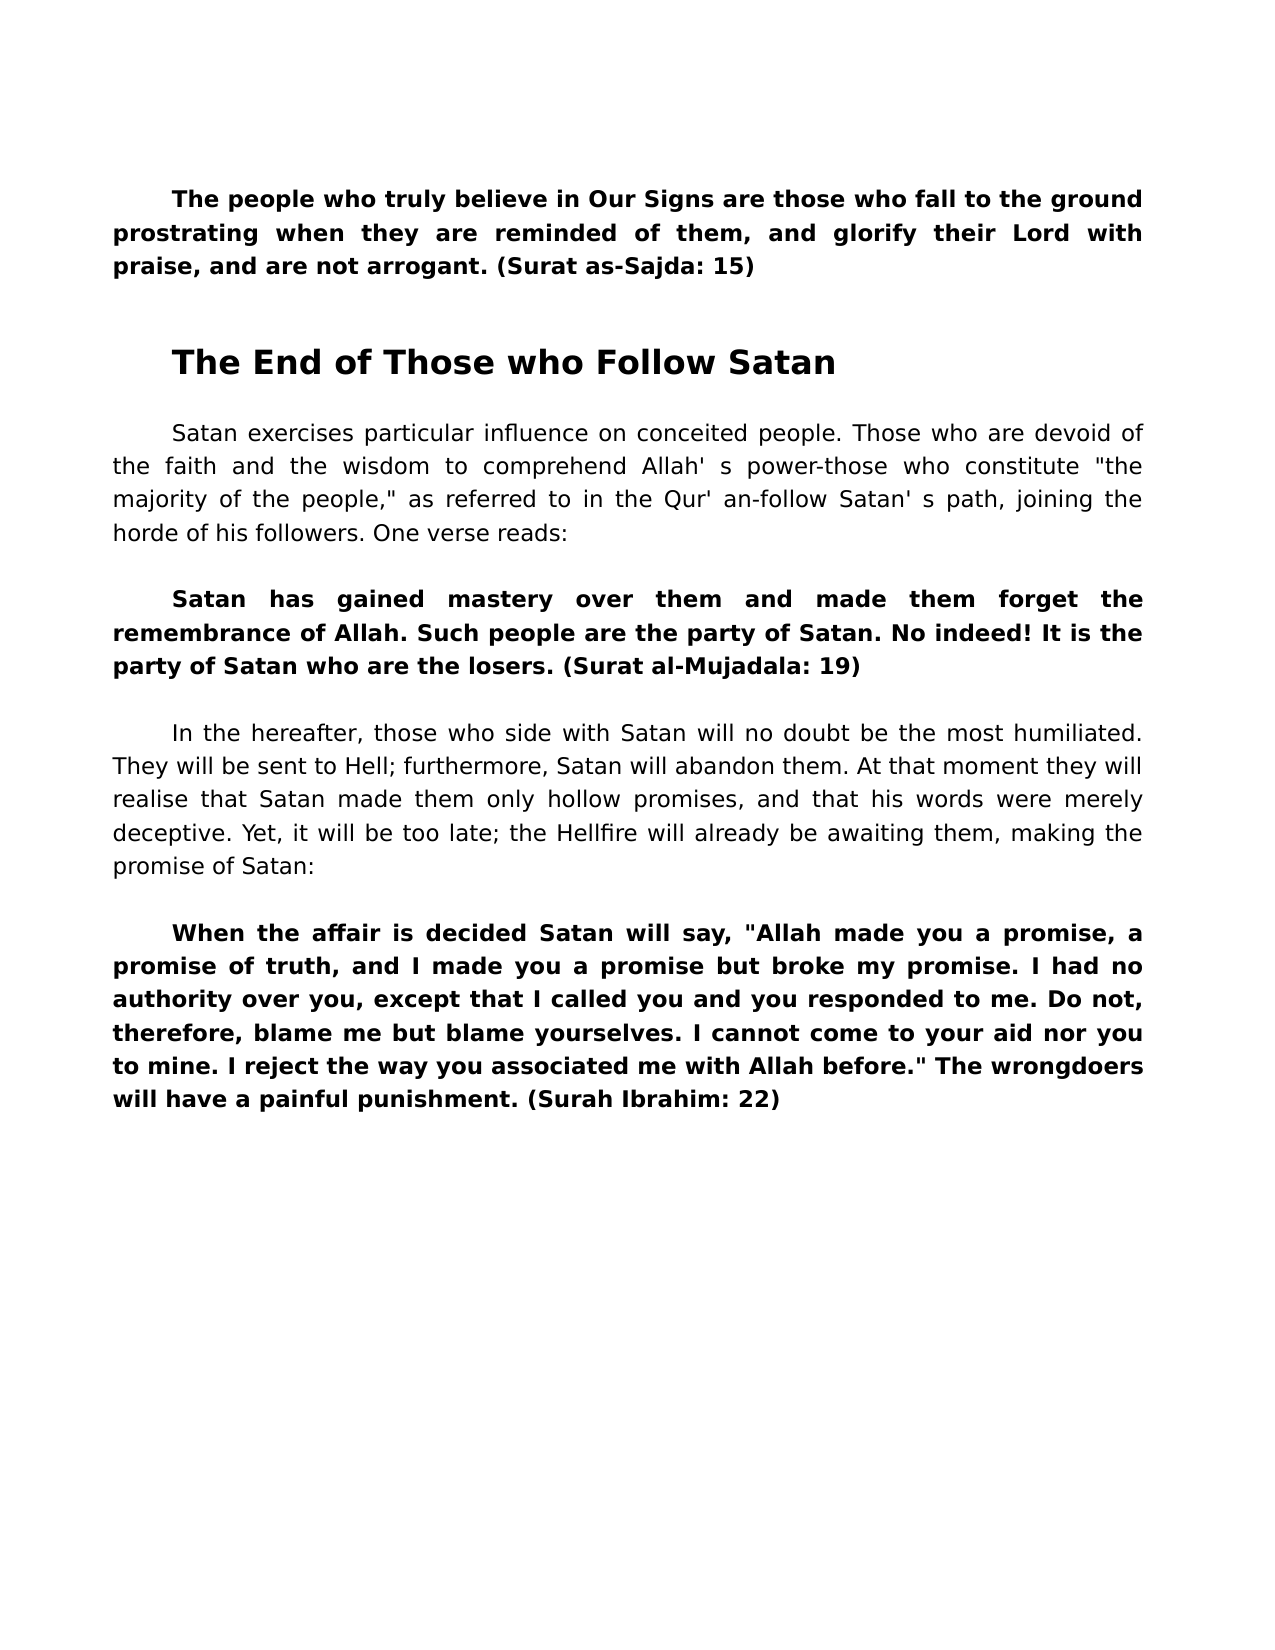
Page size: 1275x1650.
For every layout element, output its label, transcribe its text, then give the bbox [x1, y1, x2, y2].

text In the hereafter, those who side with Satan will no doubt be the most humiliated. They will be sent to Hell; furthermore, Satan will abandon them. At that moment they will realise that Satan made them only hollow promises, and that his words were merely deceptive. Yet, it will be too late; the Hellfire will already be awaiting them, making the promise of Satan: [112, 714, 1145, 881]
text The End of Those who Follow Satan [112, 348, 1145, 381]
text Satan has gained mastery over them and made them forget the remembrance of Allah. Such people are the party of Satan. No indeed! It is the party of Satan who are the losers. (Surat al-Mujadala: 19) [112, 581, 1145, 681]
text The people who truly believe in Our Signs are those who fall to the ground prostrating when they are reminded of them, and glorify their Lord with praise, and are not arrogant. (Surat as-Sajda: 15) [112, 181, 1145, 281]
text When the affair is decided Satan will say, "Allah made you a promise, a promise of truth, and I made you a promise but broke my promise. I had no authority over you, except that I called you and you responded to me. Do not, therefore, blame me but blame yourselves. I cannot come to your aid nor you to mine. I reject the way you associated me with Allah before." The wrongdoers will have a painful punishment. (Surah Ibrahim: 22) [112, 914, 1145, 1114]
text Satan exercises particular influence on conceited people. Those who are devoid of the faith and the wisdom to comprehend Allah' s power-those who constitute "the majority of the people," as referred to in the Qur' an-follow Satan' s path, joining the horde of his followers. One verse reads: [112, 414, 1145, 548]
